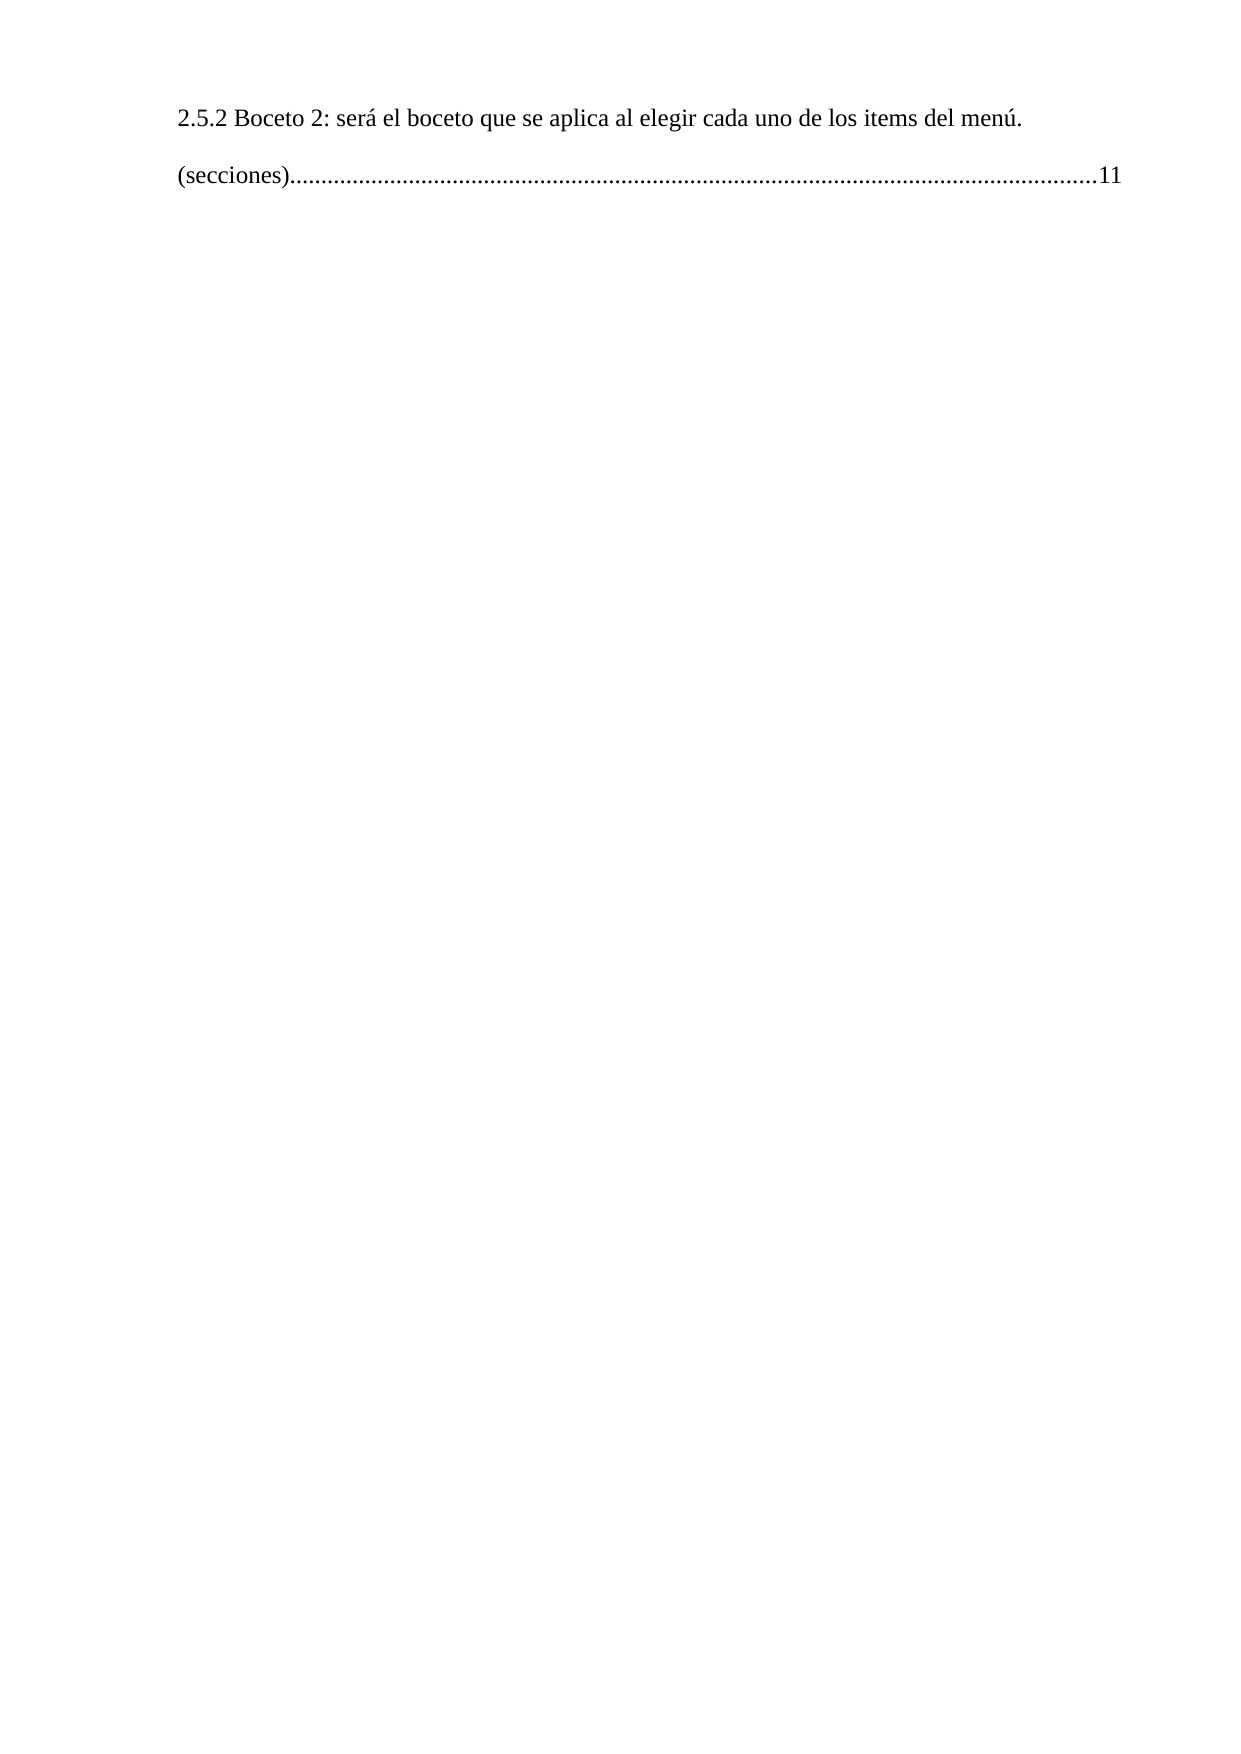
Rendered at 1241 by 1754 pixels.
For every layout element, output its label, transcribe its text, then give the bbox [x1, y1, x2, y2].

text 2.5.2 Boceto 2: será el boceto que se aplica al elegir cada uno de los items del menú. (secciones) 11 [177, 103, 1122, 189]
